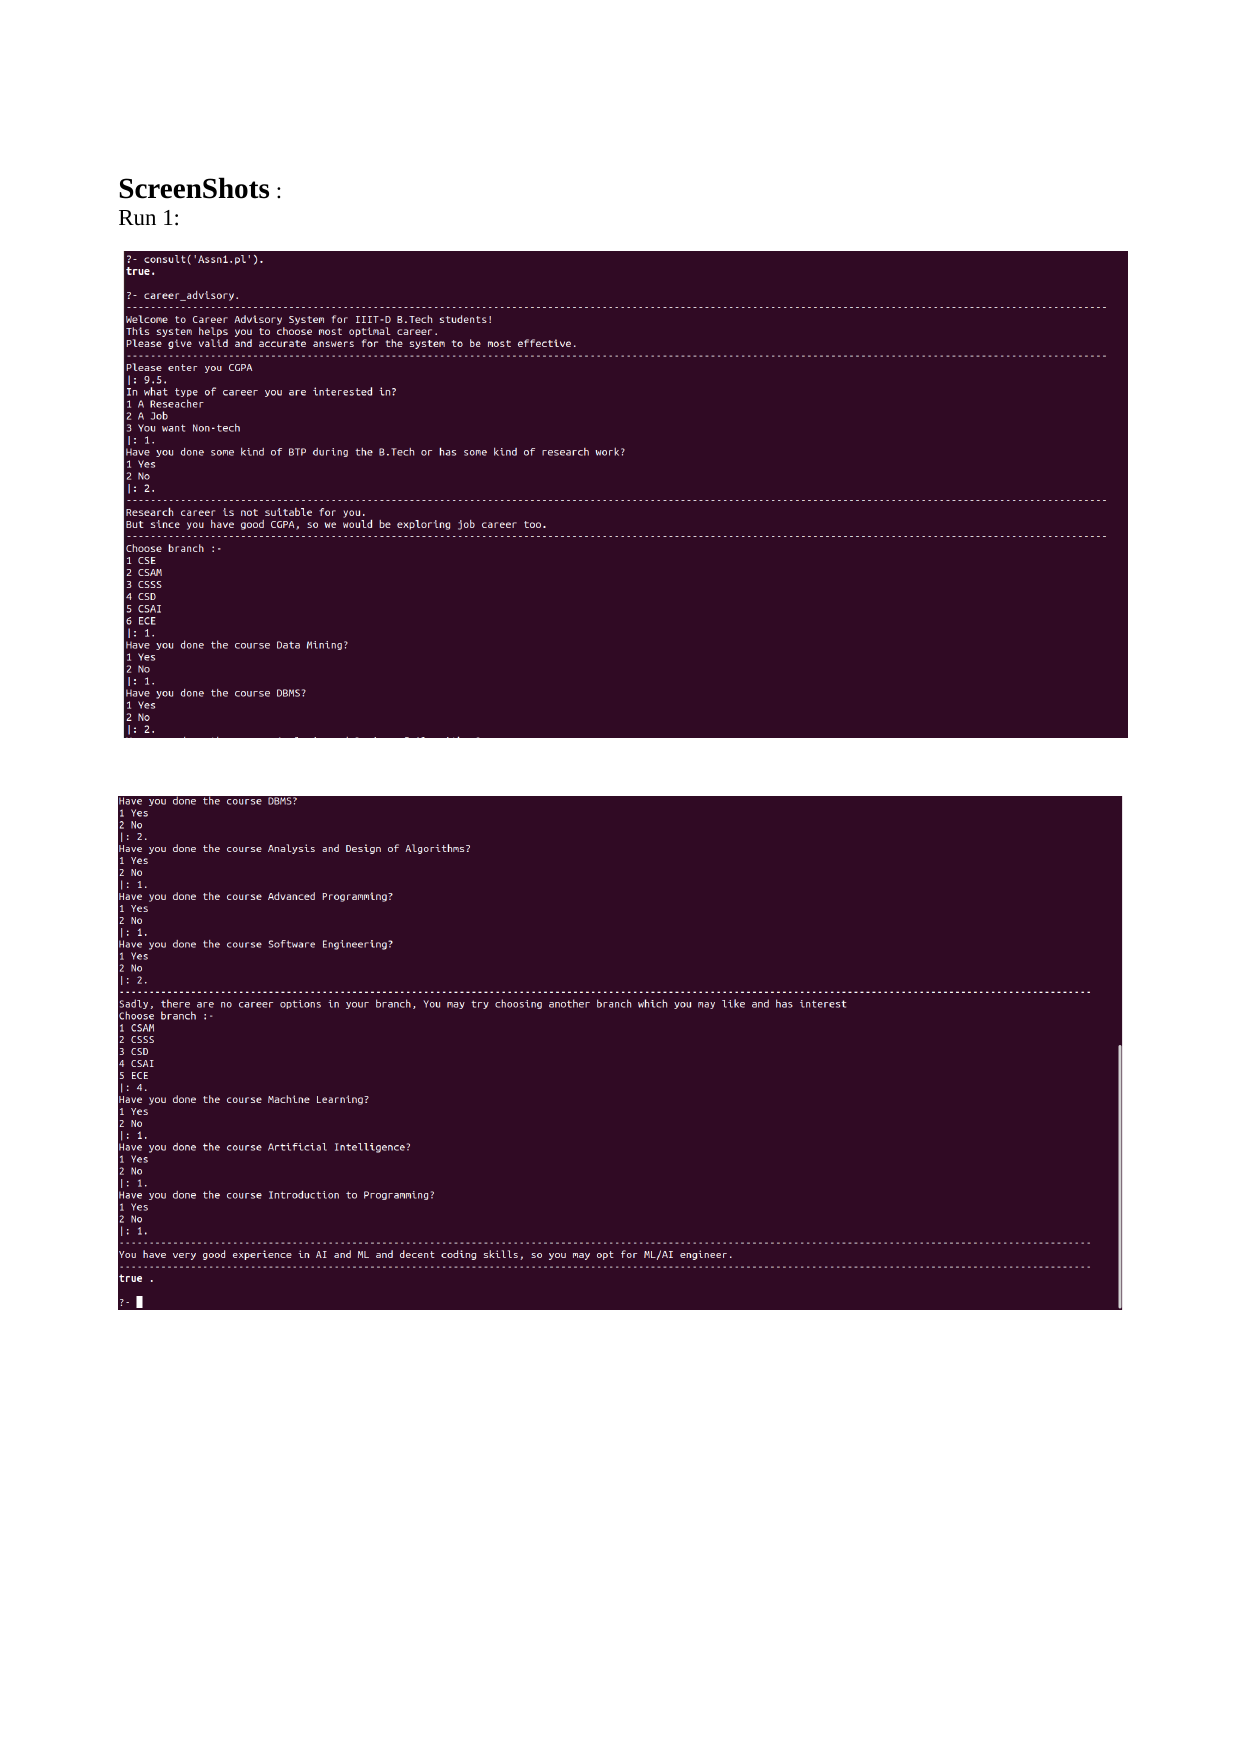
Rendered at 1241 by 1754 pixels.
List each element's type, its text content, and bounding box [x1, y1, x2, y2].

picture [118, 796, 1123, 1310]
text ScreenShots : [118, 171, 1122, 204]
text Run 1: [118, 204, 1122, 231]
picture [123, 251, 1128, 738]
